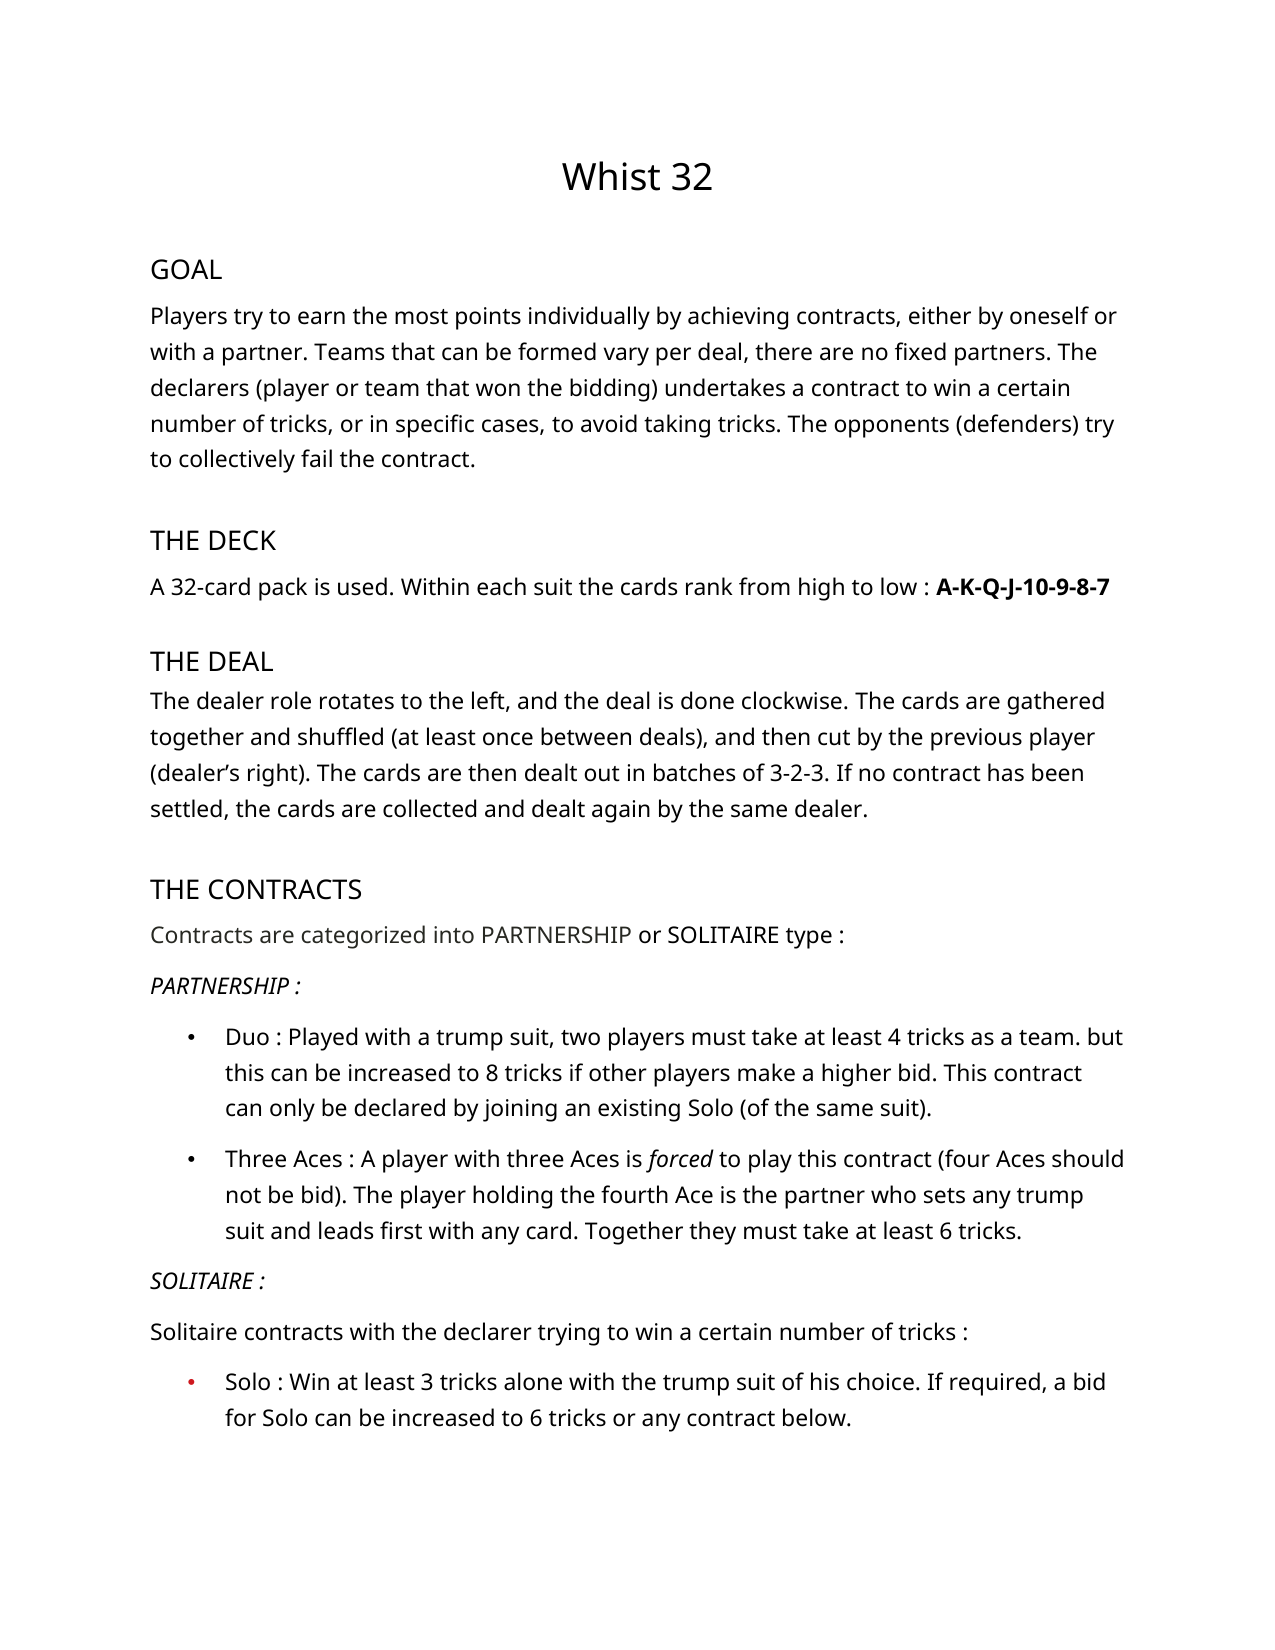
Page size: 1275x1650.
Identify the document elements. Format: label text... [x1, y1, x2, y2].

text Whist 32 [150, 150, 1125, 201]
subtitle THE CONTRACTS [150, 870, 1125, 907]
text Solitaire contracts with the declarer trying to win a certain number of tricks : [150, 1316, 1125, 1347]
list Solo : Win at least 3 tricks alone with the trump suit of his choice. If required, a bid for Solo can be increased to 6 tricks or any contract below. [187, 1366, 1125, 1433]
text A 32-card pack is used. Within each suit the cards rank from high to low : A-K-Q-J-10-9-8-7 [150, 570, 1125, 602]
text THE DEAL [150, 642, 1125, 679]
text Players try to earn the most points individually by achieving contracts, either by oneself or with a partner. Teams that can be formed vary per deal, there are no fixed partners. The declarers (player or team that won the bidding) undertakes a contract to win a certain number of tricks, or in specific cases, to avoid taking tricks. The opponents (defenders) try to collectively fail the contract. [150, 300, 1125, 475]
subtitle THE DECK [150, 521, 1125, 558]
text Contracts are categorized into PARTNERSHIP or SOLITAIRE type : [150, 919, 1125, 951]
text PARTNERSHIP : [150, 970, 1125, 1001]
text SOLITAIRE : [150, 1265, 1125, 1297]
text The dealer role rotates to the left, and the deal is done clockwise. The cards are gathered together and shuffled (at least once between deals), and then cut by the previous player (dealer’s right). The cards are then dealt out in batches of 3-2-3. If no contract has been settled, the cards are collected and dealt again by the same dealer. [150, 685, 1125, 824]
subtitle GOAL [150, 250, 1125, 287]
list Three Aces : A player with three Aces is forced to play this contract (four Aces should not be bid). The player holding the fourth Ace is the partner who sets any trump suit and leads first with any card. Together they must take at least 6 tricks. [187, 1143, 1125, 1246]
list Duo : Played with a trump suit, two players must take at least 4 tricks as a team. but this can be increased to 8 tricks if other players make a higher bid. This contract can only be declared by joining an existing Solo (of the same suit). [187, 1021, 1125, 1124]
